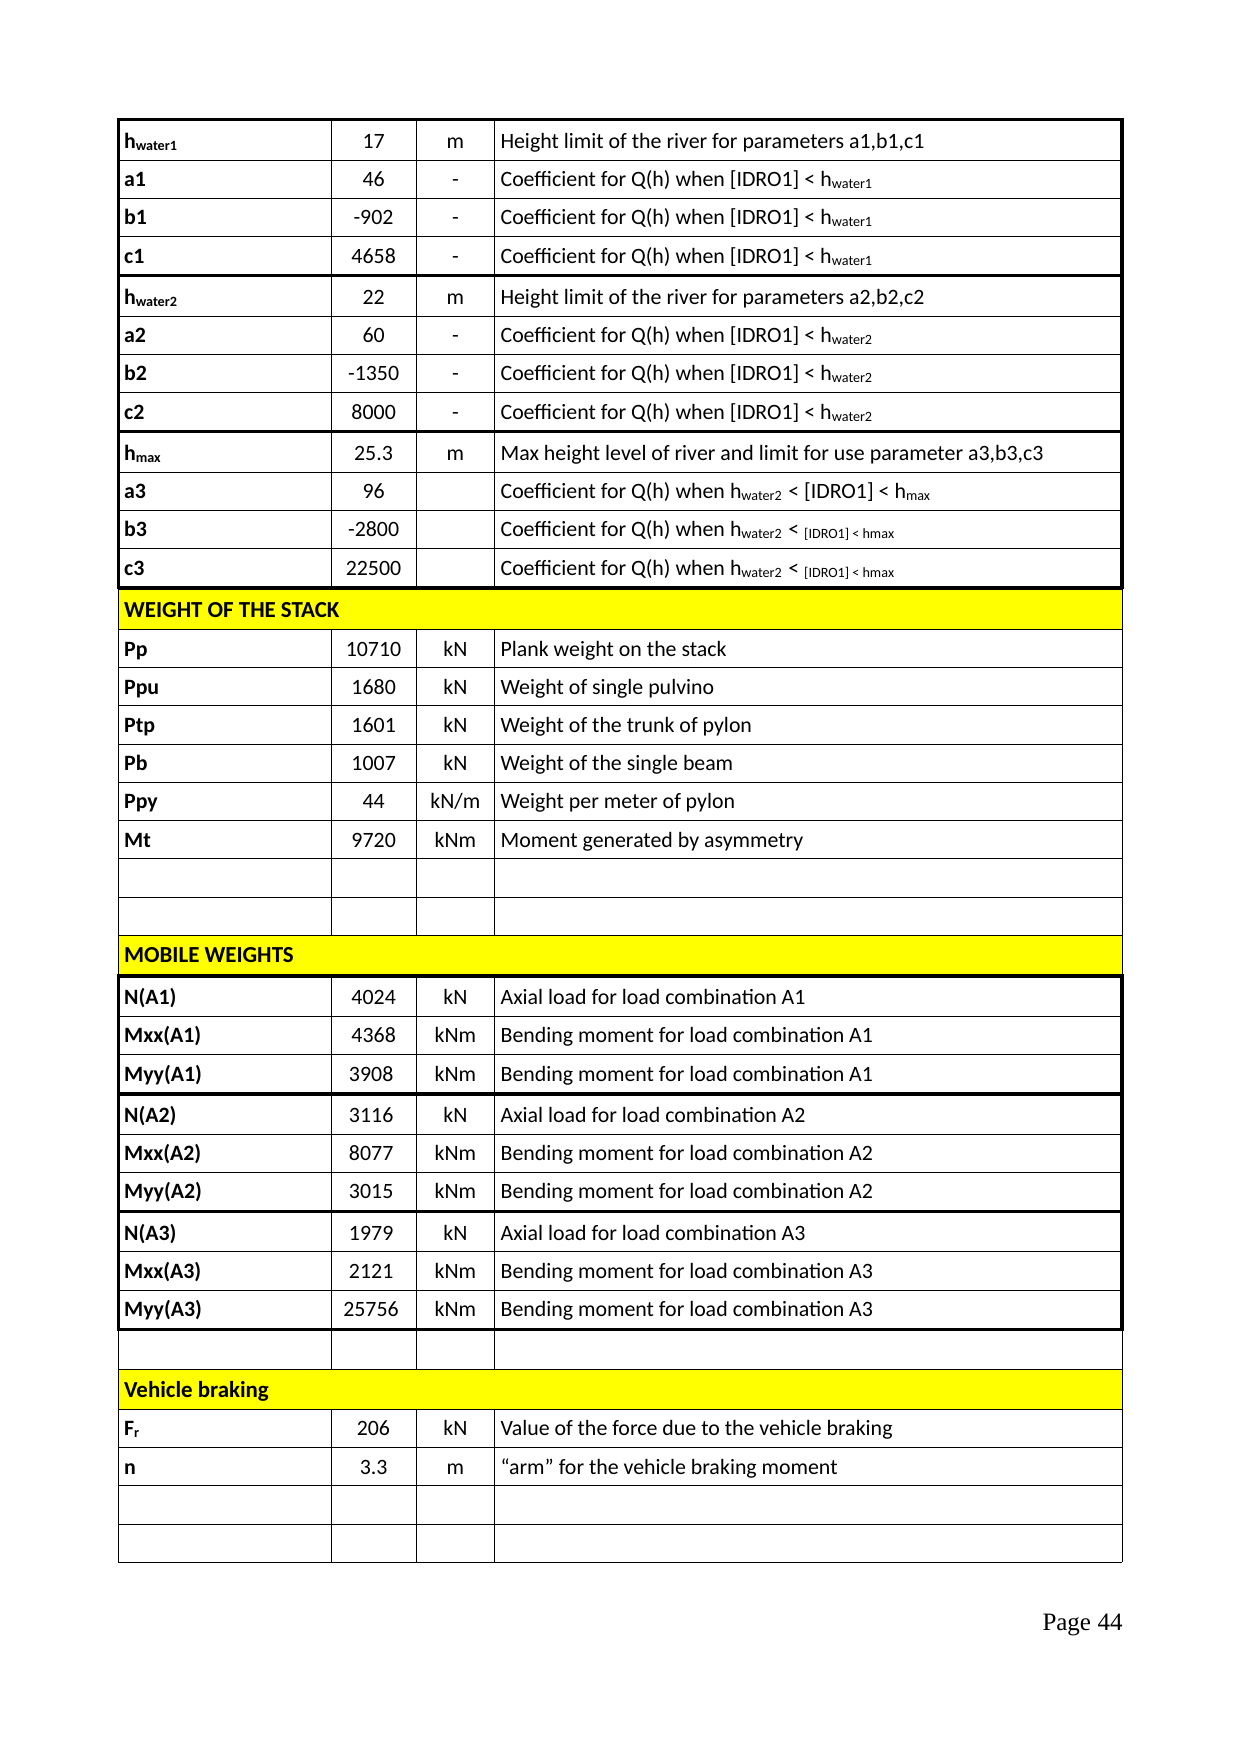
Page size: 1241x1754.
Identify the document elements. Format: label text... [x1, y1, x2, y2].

table_cell kNm [417, 821, 494, 858]
table_cell a3 [120, 473, 331, 510]
table_cell Bending moment for load combination A2 [495, 1135, 1120, 1172]
table_cell c2 [120, 393, 331, 430]
table_cell Coefficient for Q(h) when hwater2 < [IDRO1] < hmax [495, 511, 1120, 548]
table_cell kN [417, 1096, 494, 1133]
table_cell 10710 [332, 630, 416, 667]
table_cell Myy(A1) [120, 1055, 331, 1092]
table_cell Axial load for load combination A1 [495, 978, 1120, 1016]
table_cell N(A1) [120, 978, 331, 1016]
table_cell c3 [120, 549, 331, 586]
table_cell -2800 [332, 511, 416, 548]
table_cell - [417, 355, 494, 392]
table_cell m [417, 121, 494, 159]
table_cell kN/m [417, 783, 494, 820]
table_cell 22 [332, 277, 416, 316]
table_cell [495, 1486, 1122, 1523]
table_cell a2 [120, 317, 331, 354]
table_cell [417, 473, 494, 510]
table_cell m [417, 1448, 494, 1485]
table_cell hwater2 [120, 277, 331, 316]
table_cell 3015 [332, 1173, 416, 1210]
table_cell Bending moment for load combination A2 [495, 1173, 1120, 1210]
table_cell [119, 859, 331, 897]
table_cell Plank weight on the stack [495, 630, 1122, 667]
table_cell 1007 [332, 745, 416, 782]
table_cell Weight of the trunk of pylon [495, 706, 1122, 744]
table_cell [119, 898, 331, 935]
table_cell 2121 [332, 1252, 416, 1289]
table_cell kNm [417, 1017, 494, 1054]
table_cell Moment generated by asymmetry [495, 821, 1122, 858]
table_cell 44 [332, 783, 416, 820]
table_cell 206 [332, 1410, 416, 1447]
table_cell Coefficient for Q(h) when hwater2 < [IDRO1] < hmax [495, 473, 1120, 510]
table_cell Ptp [119, 706, 331, 744]
table_cell kN [417, 1410, 494, 1447]
table_cell hwater1 [120, 121, 331, 159]
table_cell Coefficient for Q(h) when [IDRO1] < hwater1 [495, 161, 1120, 198]
table_cell Axial load for load combination A2 [495, 1096, 1120, 1133]
table_cell 1601 [332, 706, 416, 744]
table_cell 3908 [332, 1055, 416, 1092]
table_cell kN [417, 745, 494, 782]
table_cell [332, 1486, 416, 1523]
table_cell Pp [119, 630, 331, 667]
table_cell Bending moment for load combination A3 [495, 1252, 1120, 1289]
table_cell - [417, 317, 494, 354]
table_cell 60 [332, 317, 416, 354]
table_cell [417, 1331, 494, 1369]
table_cell Weight of the single beam [495, 745, 1122, 782]
table_cell [332, 898, 416, 935]
table_cell Mt [119, 821, 331, 858]
table_cell Axial load for load combination A3 [495, 1213, 1120, 1251]
table_cell 4368 [332, 1017, 416, 1054]
table_cell 8000 [332, 393, 416, 430]
table_cell m [417, 433, 494, 472]
table_cell WEIGHT OF THE STACK [119, 590, 1122, 629]
table_cell Ppu [119, 668, 331, 705]
table_cell 4658 [332, 237, 416, 274]
table_cell Height limit of the river for parameters a2,b2,c2 [495, 277, 1120, 316]
table_cell Coefficient for Q(h) when [IDRO1] < hwater2 [495, 355, 1120, 392]
table_cell kNm [417, 1055, 494, 1092]
table_cell kNm [417, 1173, 494, 1210]
table_cell Weight of single pulvino [495, 668, 1122, 705]
table_cell Bending moment for load combination A3 [495, 1291, 1120, 1328]
table_cell a1 [120, 161, 331, 198]
table_cell -1350 [332, 355, 416, 392]
table_cell kN [417, 668, 494, 705]
table_cell 9720 [332, 821, 416, 858]
table_cell [332, 1331, 416, 1369]
table_cell [417, 511, 494, 548]
table_cell kNm [417, 1291, 494, 1328]
table_cell 1680 [332, 668, 416, 705]
table_cell N(A2) [120, 1096, 331, 1133]
table_cell 3116 [332, 1096, 416, 1133]
table_cell Coefficient for Q(h) when [IDRO1] < hwater1 [495, 237, 1120, 274]
table_cell Pb [119, 745, 331, 782]
table_cell kN [417, 1213, 494, 1251]
table_cell Bending moment for load combination A1 [495, 1055, 1120, 1092]
table_cell kN [417, 630, 494, 667]
table_cell 1979 [332, 1213, 416, 1251]
table_cell Myy(A2) [120, 1173, 331, 1210]
table_cell [417, 859, 494, 897]
table_cell -902 [332, 199, 416, 236]
table_cell - [417, 161, 494, 198]
table_cell 4024 [332, 978, 416, 1016]
table_cell Bending moment for load combination A1 [495, 1017, 1120, 1054]
table_cell [417, 898, 494, 935]
table_cell b1 [120, 199, 331, 236]
table_cell N(A3) [120, 1213, 331, 1251]
table_cell 17 [332, 121, 416, 159]
table_cell [417, 1486, 494, 1523]
table_cell - [417, 199, 494, 236]
table_cell 46 [332, 161, 416, 198]
table_cell kN [417, 706, 494, 744]
table_cell Mxx(A3) [120, 1252, 331, 1289]
table_cell MOBILE WEIGHTS [119, 936, 1122, 974]
table_cell 96 [332, 473, 416, 510]
table_cell [119, 1525, 331, 1562]
table_cell kNm [417, 1135, 494, 1172]
table_cell 25.3 [332, 433, 416, 472]
table_cell Mxx(A2) [120, 1135, 331, 1172]
table_cell Weight per meter of pylon [495, 783, 1122, 820]
table_cell Mxx(A1) [120, 1017, 331, 1054]
table_cell “arm” for the vehicle braking moment [495, 1448, 1122, 1485]
table_cell 22500 [332, 549, 416, 586]
table_cell Ppy [119, 783, 331, 820]
table_cell b3 [120, 511, 331, 548]
table_cell b2 [120, 355, 331, 392]
table_cell Height limit of the river for parameters a1,b1,c1 [495, 121, 1120, 159]
table_cell 25756 [332, 1291, 416, 1328]
table_cell [417, 1525, 494, 1562]
table_cell Max height level of river and limit for use parameter a3,b3,c3 [495, 433, 1120, 472]
table_cell c1 [120, 237, 331, 274]
table_cell Coefficient for Q(h) when [IDRO1] < hwater2 [495, 393, 1120, 430]
table_cell - [417, 393, 494, 430]
table_cell hmax [120, 433, 331, 472]
table_cell - [417, 237, 494, 274]
table_cell [119, 1331, 331, 1369]
table_cell n [119, 1448, 331, 1485]
table_cell Coefficient for Q(h) when [IDRO1] < hwater2 [495, 317, 1120, 354]
table_cell Value of the force due to the vehicle braking [495, 1410, 1122, 1447]
table_cell [495, 1331, 1122, 1369]
table_cell Vehicle braking [119, 1370, 1122, 1409]
table_cell [495, 1525, 1122, 1562]
table_cell kNm [417, 1252, 494, 1289]
table_cell [332, 859, 416, 897]
table_cell Coefficient for Q(h) when [IDRO1] < hwater1 [495, 199, 1120, 236]
table_cell [495, 898, 1122, 935]
table_cell 8077 [332, 1135, 416, 1172]
table_cell [495, 859, 1122, 897]
table_cell [417, 549, 494, 586]
table_cell Coefficient for Q(h) when hwater2 < [IDRO1] < hmax [495, 549, 1120, 586]
table_cell [332, 1525, 416, 1562]
table_cell Myy(A3) [120, 1291, 331, 1328]
table_cell m [417, 277, 494, 316]
table_cell Fr [119, 1410, 331, 1447]
table_cell [119, 1486, 331, 1523]
table_cell 3.3 [332, 1448, 416, 1485]
table_cell kN [417, 978, 494, 1016]
